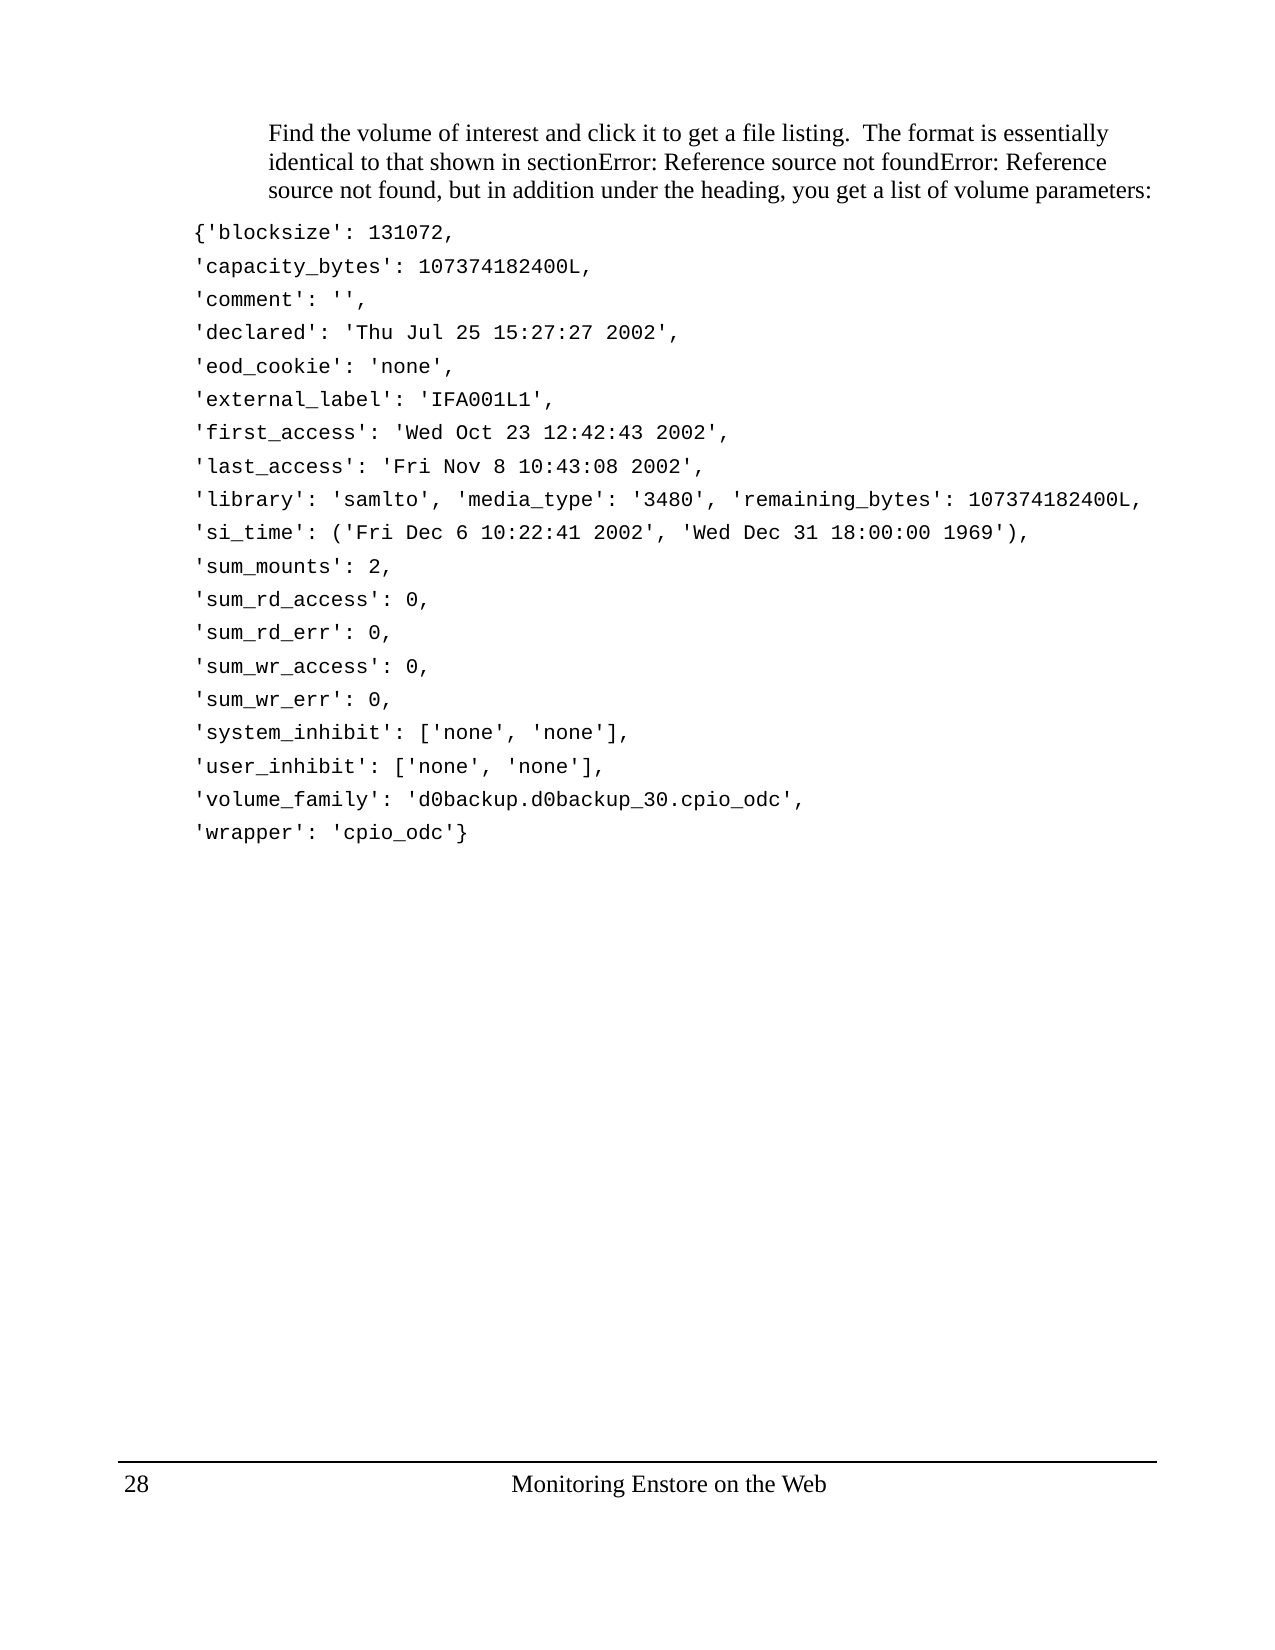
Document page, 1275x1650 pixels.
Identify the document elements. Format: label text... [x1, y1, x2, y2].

text 'declared': 'Thu Jul 25 15:27:27 2002', [193, 321, 1157, 346]
text 'sum_rd_err': 0, [193, 621, 1157, 646]
text 'user_inhibit': ['none', 'none'], [193, 754, 1157, 779]
text 'library': 'samlto', 'media_type': '3480', 'remaining_bytes': 107374182400L, [193, 488, 1157, 513]
text 'wrapper': 'cpio_odc'} [193, 821, 1157, 846]
text 'last_access': 'Fri Nov 8 10:43:08 2002', [193, 454, 1157, 479]
text 'external_label': 'IFA001L1', [193, 388, 1157, 413]
text 'sum_rd_access': 0, [193, 588, 1157, 613]
text Find the volume of interest and click it to get a file listing. The format is essentially identical to that shown in section, but in addition under the heading, you get a list of volume parameters: [268, 118, 1157, 204]
text 'sum_mounts': 2, [193, 554, 1157, 579]
text 'sum_wr_access': 0, [193, 654, 1157, 679]
text {'blocksize': 131072, [193, 221, 1157, 246]
text 'eod_cookie': 'none', [193, 354, 1157, 379]
text 'sum_wr_err': 0, [193, 688, 1157, 713]
text 'si_time': ('Fri Dec 6 10:22:41 2002', 'Wed Dec 31 18:00:00 1969'), [193, 521, 1157, 546]
text 'system_inhibit': ['none', 'none'], [193, 721, 1157, 746]
text 'first_access': 'Wed Oct 23 12:42:43 2002', [193, 421, 1157, 446]
text 'capacity_bytes': 107374182400L, [193, 254, 1157, 279]
text 'comment': '', [193, 288, 1157, 313]
text 'volume_family': 'd0backup.d0backup_30.cpio_odc', [193, 788, 1157, 813]
